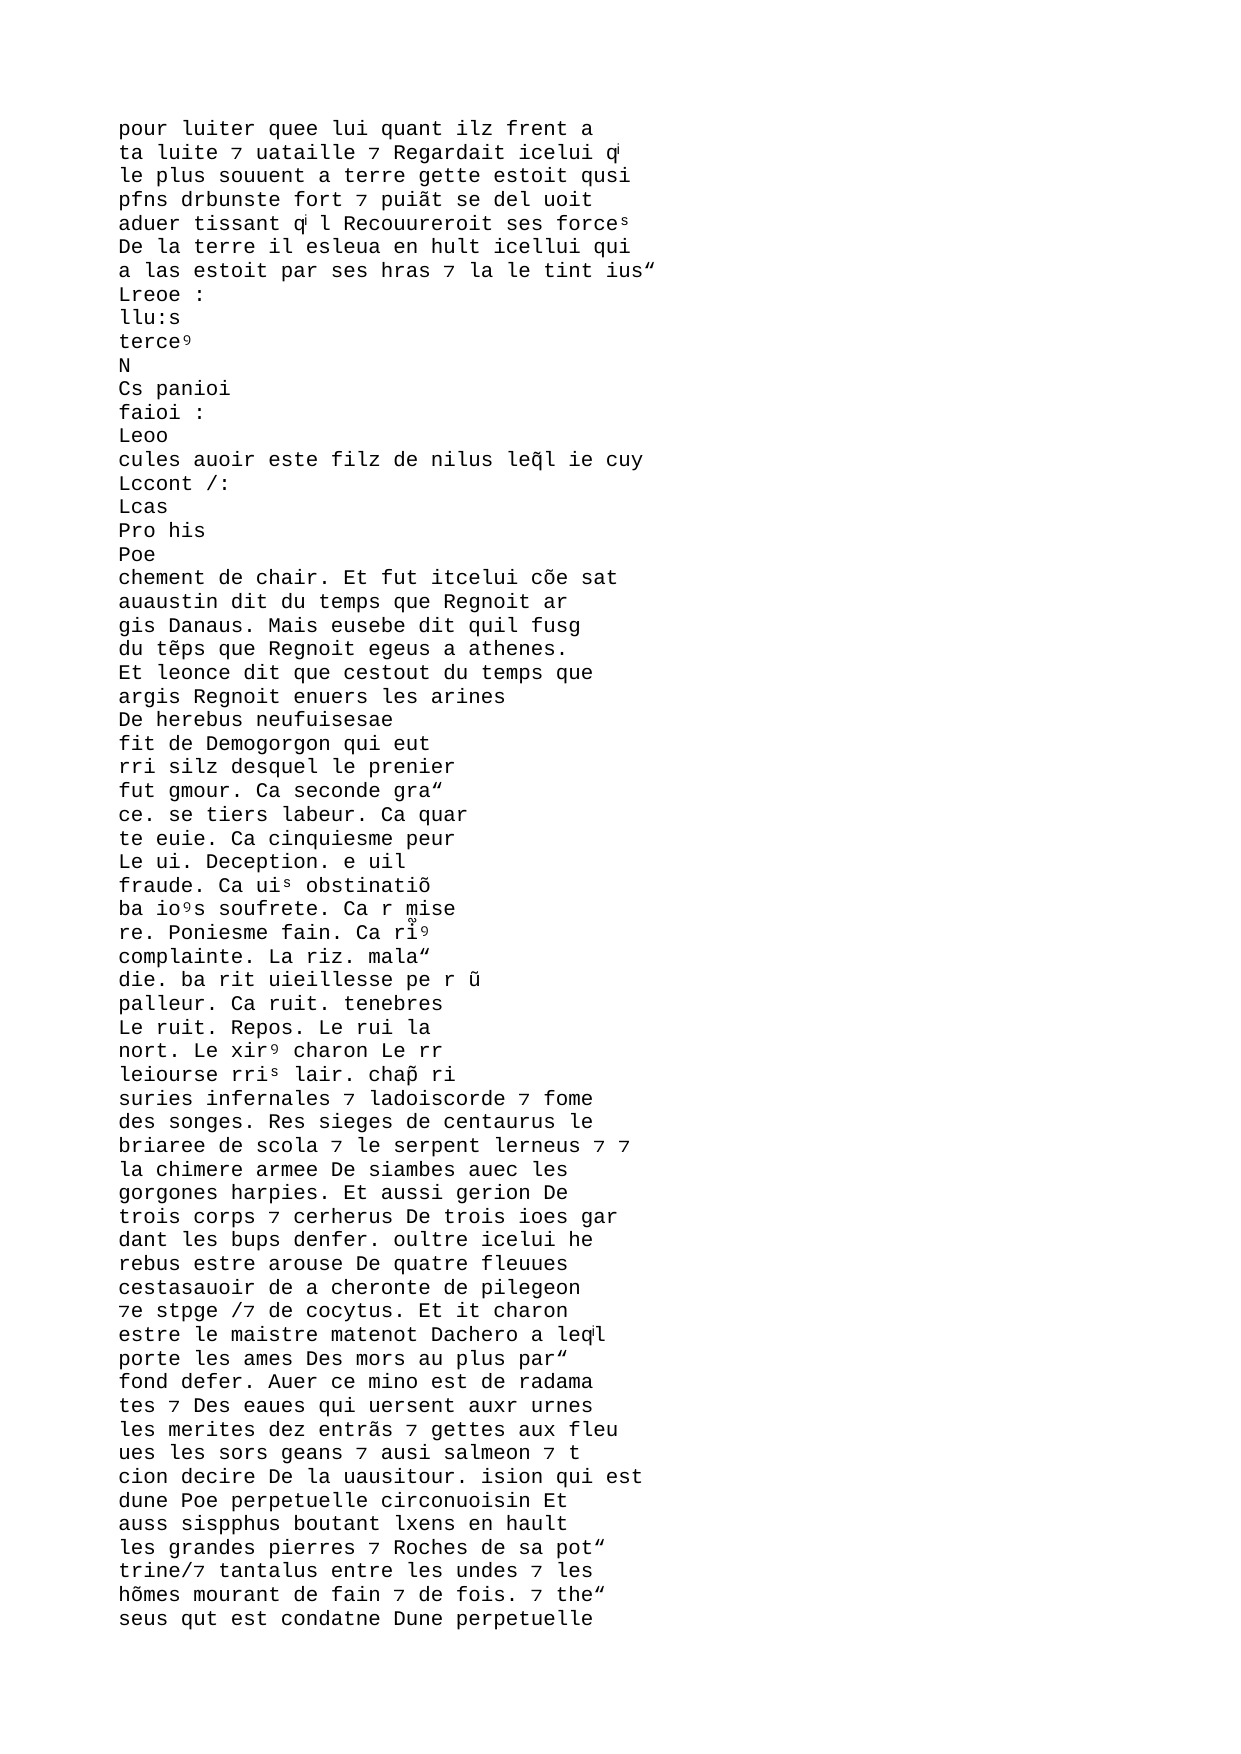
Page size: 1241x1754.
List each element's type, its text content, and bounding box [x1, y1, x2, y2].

text Lreoe : [118, 284, 1122, 307]
text suries infernales ⁊ ladoiscorde ⁊ fome [118, 1088, 1122, 1111]
text fut gmour. Ca seconde gra“ [118, 780, 1122, 804]
text auaustin dit du temps que Regnoit ar [118, 591, 1122, 615]
text re. Poniesme fain. Ca ri᷑ꝰ [118, 922, 1122, 946]
text des songes. Res sieges de centaurus le [118, 1111, 1122, 1135]
text leiourse rriˢ lair. chap̃ ri [118, 1064, 1122, 1088]
text fraude. Ca uiˢ obstinatiõ [118, 875, 1122, 898]
text tes ⁊ Des eaues qui uersent auxr urnes [118, 1395, 1122, 1419]
text ce. se tiers labeur. Ca quar [118, 804, 1122, 827]
text Et leonce dit que cestout du temps que [118, 662, 1122, 686]
text ba ioꝰs soufrete. Ca r mise [118, 898, 1122, 922]
text De herebus neufuisesae [118, 709, 1122, 733]
text Poe [118, 544, 1122, 567]
text trine/⁊ tantalus entre les undes ⁊ les [118, 1561, 1122, 1584]
text dant les bups denfer. oultre icelui he [118, 1229, 1122, 1253]
text ta luite ⁊ uataille ⁊ Regardait icelui qͥ [118, 142, 1122, 165]
text te euie. Ca cinquiesme peur [118, 827, 1122, 851]
text cules auoir este filz de nilus leq̃l ie cuy [118, 449, 1122, 473]
text ⁊e stpge /⁊ de cocytus. Et it charon [118, 1300, 1122, 1324]
text llu:s [118, 307, 1122, 331]
text la chimere armee De siambes auec les [118, 1158, 1122, 1182]
text chement de chair. Et fut itcelui cõe sat [118, 567, 1122, 591]
text dune Poe perpetuelle circonuoisin Et [118, 1489, 1122, 1513]
text hõmes mourant de fain ⁊ de fois. ⁊ the“ [118, 1584, 1122, 1608]
text die. ba rit uieillesse pe r ũ [118, 969, 1122, 993]
text les grandes pierres ⁊ Roches de sa pot“ [118, 1537, 1122, 1561]
text argis Regnoit enuers les arines [118, 686, 1122, 709]
text De la terre il esleua en hult icellui qui [118, 236, 1122, 260]
text seus qut est condatne Dune perpetuelle [118, 1608, 1122, 1631]
text aduer tissant qͥ l Recouureroit ses forceˢ [118, 213, 1122, 236]
text Le ui. Deception. e uil [118, 851, 1122, 875]
text complainte. La riz. mala“ [118, 946, 1122, 969]
text auss sispphus boutant lxens en hault [118, 1513, 1122, 1537]
text pour luiter quee lui quant ilz frent a [118, 118, 1122, 142]
text Pro his [118, 520, 1122, 544]
text nort. Le xirꝰ charon Le rr [118, 1040, 1122, 1064]
text faioi : [118, 402, 1122, 426]
text pfns drbunste fort ⁊ puiãt se del uoit [118, 189, 1122, 213]
text trois corps ⁊ cerherus De trois ioes gar [118, 1206, 1122, 1229]
text briaree de scola ⁊ le serpent lerneus ⁊ ⁊ [118, 1135, 1122, 1158]
text fit de Demogorgon qui eut [118, 733, 1122, 757]
text du tẽps que Regnoit egeus a athenes. [118, 638, 1122, 662]
text estre le maistre matenot Dachero a leqͥl [118, 1324, 1122, 1348]
text Le ruit. Repos. Le rui la [118, 1017, 1122, 1040]
text Lcas [118, 496, 1122, 520]
text ues les sors geans ⁊ ausi salmeon ⁊ t [118, 1442, 1122, 1466]
text cion decire De la uausitour. ision qui est [118, 1466, 1122, 1489]
text cestasauoir de a cheronte de pilegeon [118, 1277, 1122, 1300]
text Cs panioi [118, 378, 1122, 402]
text rri silz desquel le prenier [118, 757, 1122, 780]
text palleur. Ca ruit. tenebres [118, 993, 1122, 1017]
text porte les ames Des mors au plus par“ [118, 1348, 1122, 1371]
text Leoo [118, 426, 1122, 449]
text N [118, 354, 1122, 378]
text a las estoit par ses hras ⁊ la le tint ius“ [118, 260, 1122, 284]
text Lccont /: [118, 473, 1122, 496]
text rebus estre arouse De quatre fleuues [118, 1253, 1122, 1277]
text gorgones harpies. Et aussi gerion De [118, 1182, 1122, 1206]
text fond defer. Auer ce mino est de radama [118, 1371, 1122, 1395]
text les merites dez entrãs ⁊ gettes aux fleu [118, 1419, 1122, 1442]
text gis Danaus. Mais eusebe dit quil fusg [118, 615, 1122, 638]
text terceꝰ [118, 331, 1122, 354]
text le plus souuent a terre gette estoit qusi [118, 165, 1122, 189]
